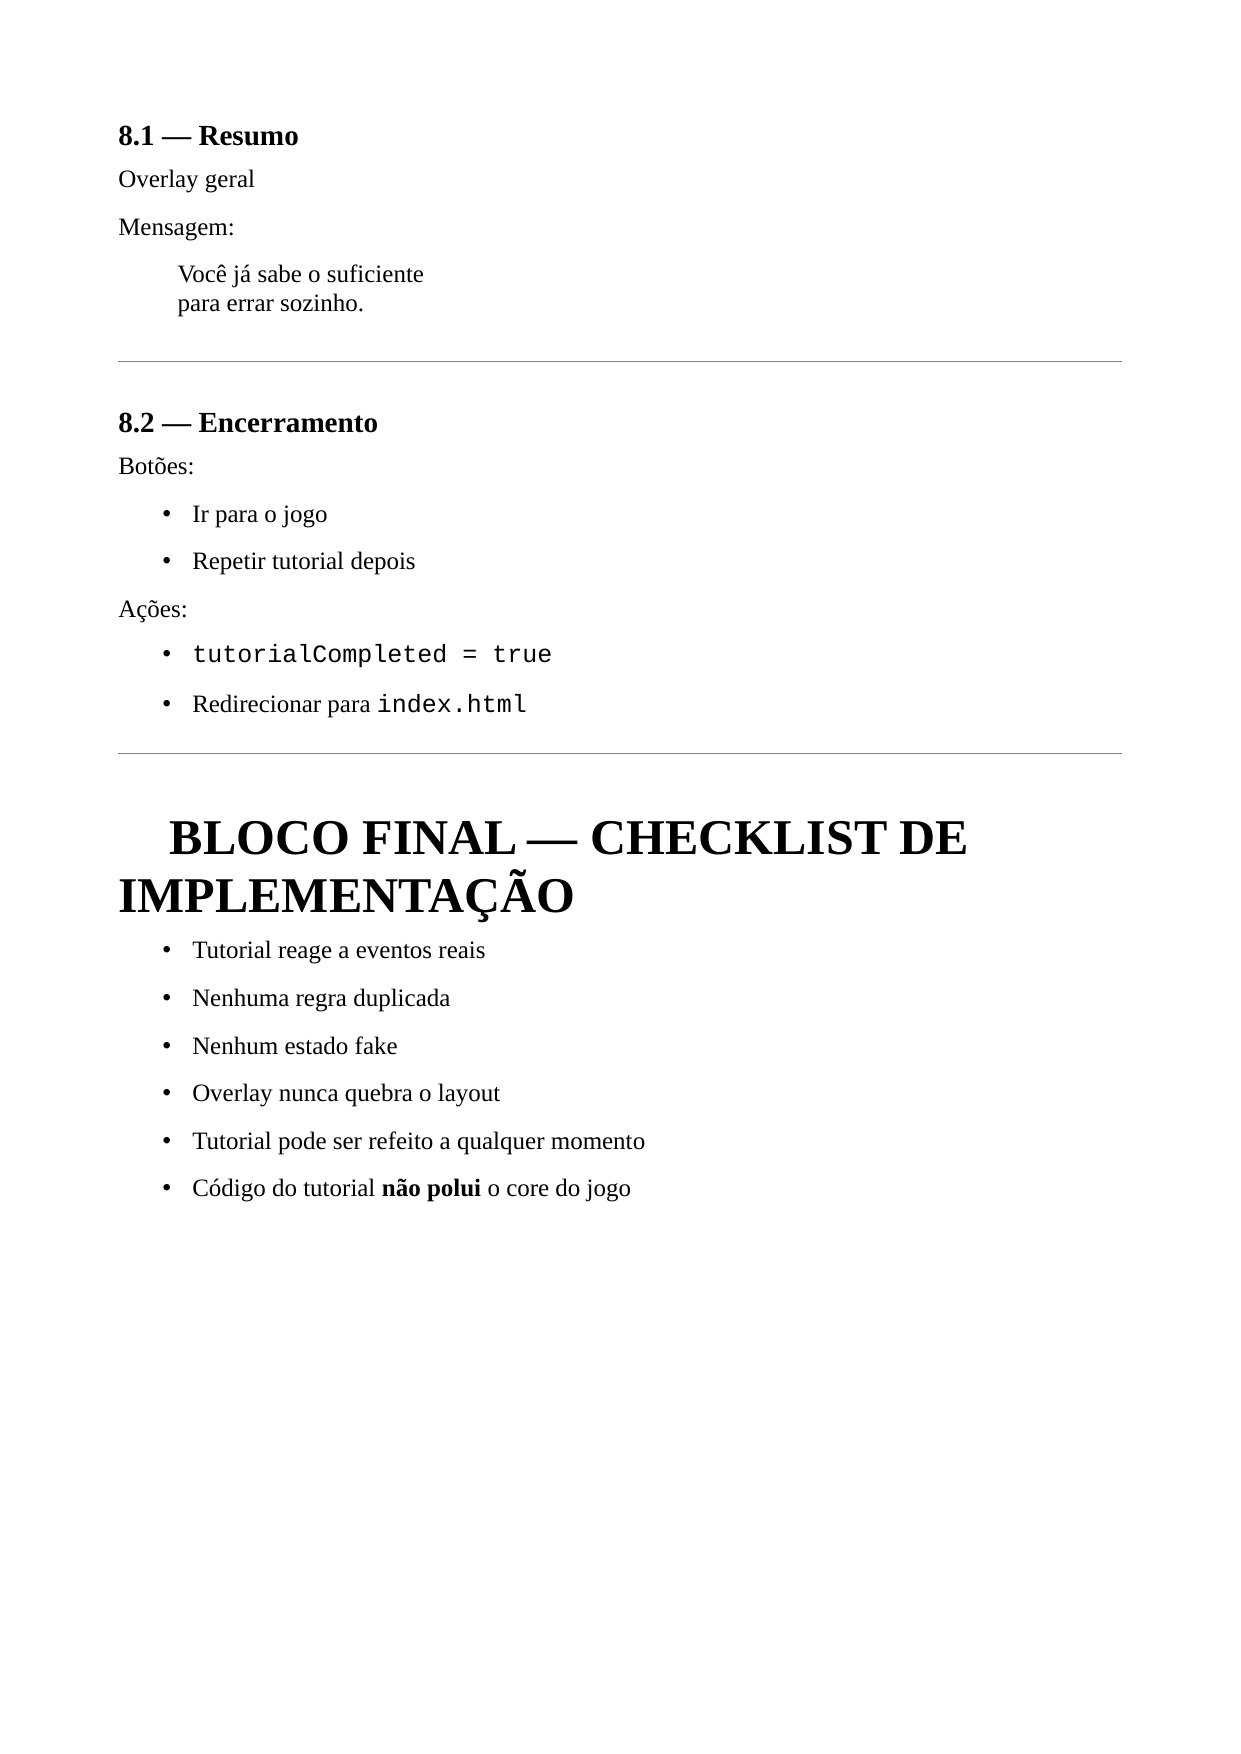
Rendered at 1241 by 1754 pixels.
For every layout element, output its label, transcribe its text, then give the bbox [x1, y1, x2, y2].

text Ações: [118, 594, 1122, 623]
list Overlay nunca quebra o layout [162, 1078, 1122, 1107]
list Nenhum estado fake [162, 1031, 1122, 1059]
subtitle 🧩 BLOCO FINAL — CHECKLIST DE IMPLEMENTAÇÃO [118, 808, 1122, 923]
text Botões: [118, 451, 1122, 480]
list Tutorial pode ser refeito a qualquer momento [162, 1126, 1122, 1155]
list Tutorial reage a eventos reais [162, 936, 1122, 964]
text Overlay geral [118, 164, 1122, 193]
text Mensagem: [118, 212, 1122, 241]
subtitle 8.2 — Encerramento [118, 405, 1122, 439]
text Você já sabe o suficiente para errar sozinho. [177, 259, 1063, 317]
subtitle 8.1 — Resumo [118, 118, 1122, 152]
list Repetir tutorial depois [162, 546, 1122, 575]
list Ir para o jogo [162, 499, 1122, 528]
list tutorialCompleted = true [162, 642, 1122, 670]
list Código do tutorial não polui o core do jogo [162, 1173, 1122, 1202]
list Redirecionar para index.html [162, 689, 1122, 719]
list Nenhuma regra duplicada [162, 983, 1122, 1012]
